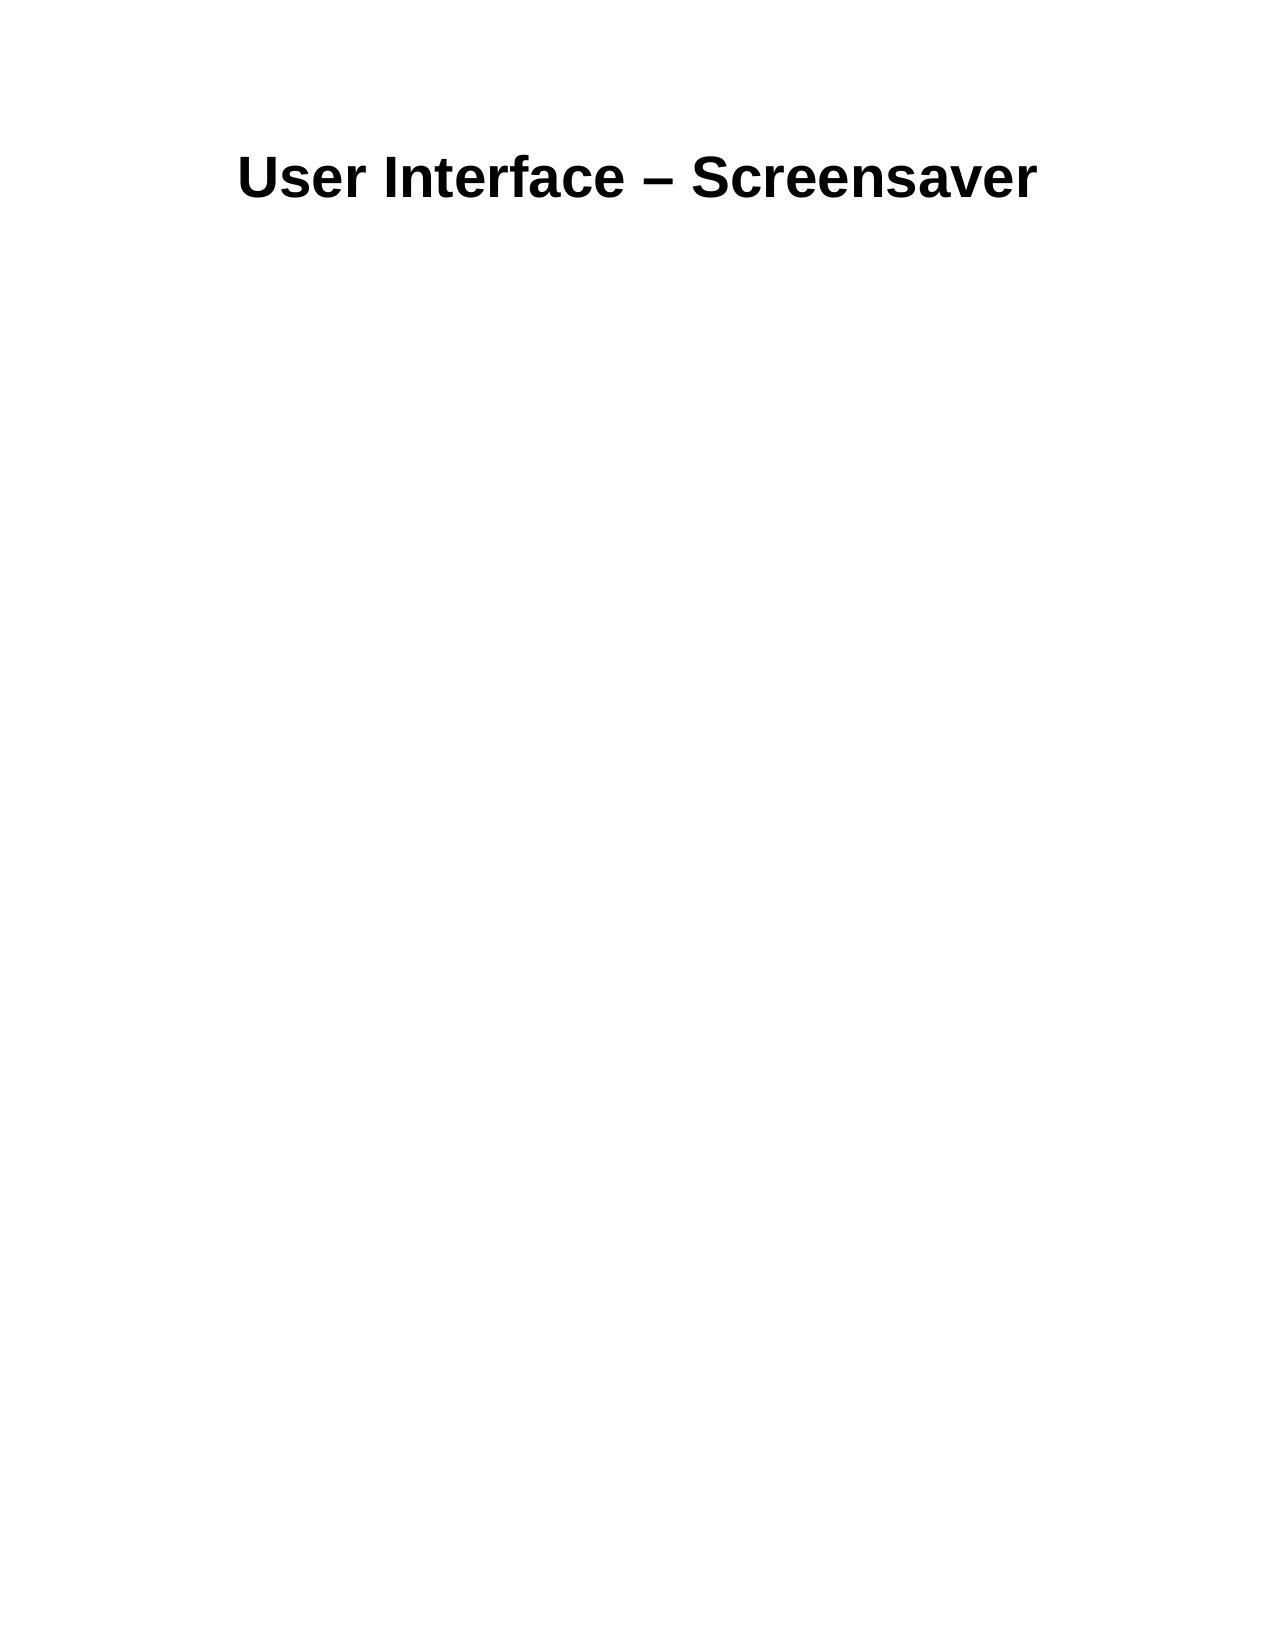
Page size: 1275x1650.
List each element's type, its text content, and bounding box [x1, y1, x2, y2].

title User Interface – Screensaver [118, 143, 1157, 210]
